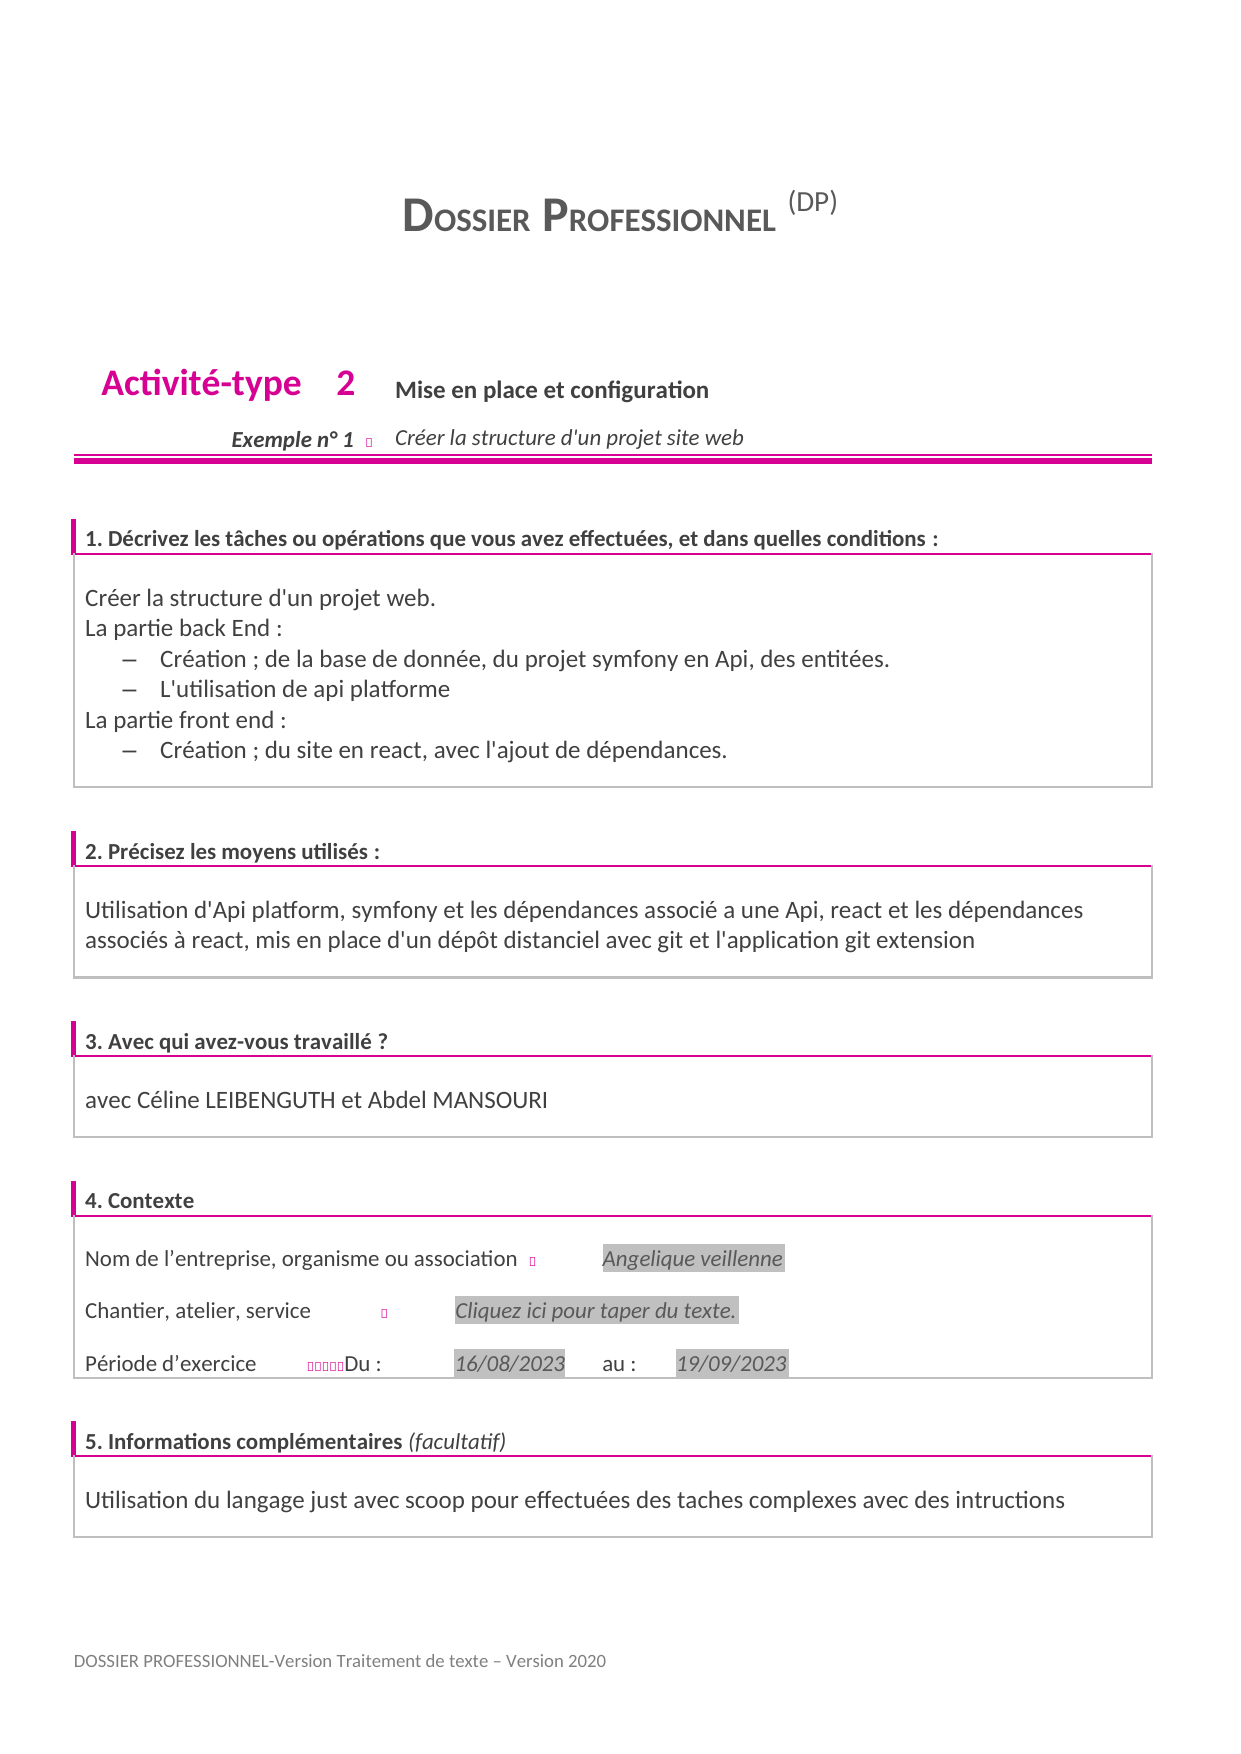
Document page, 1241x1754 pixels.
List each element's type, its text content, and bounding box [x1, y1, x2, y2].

table_cell 3. Avec qui avez-vous travaillé ? [76, 1021, 1152, 1055]
table_cell [74, 1138, 1152, 1159]
table_cell [74, 1400, 1152, 1421]
table_cell [74, 979, 1152, 1000]
table_cell Chantier, atelier, service  [75, 1277, 444, 1330]
table_cell [74, 1159, 1152, 1181]
table_cell 4. Contexte [76, 1181, 1152, 1214]
table_cell avec Céline LEIBENGUTH et Abdel MANSOURI [75, 1078, 1151, 1115]
table_cell [74, 788, 1152, 809]
table_cell Créer la structure d'un projet site web [384, 405, 1152, 454]
table_cell 1. Décrivez les tâches ou opérations que vous avez effectuées, et dans quelles conditions : [76, 519, 1152, 553]
table_cell Nom de l’entreprise, organisme ou association  [75, 1238, 578, 1277]
table_cell [75, 867, 1151, 888]
table_cell 2. Précisez les moyens utilisés : [76, 831, 1152, 865]
table_cell [75, 765, 1151, 786]
table_cell [75, 1457, 1151, 1478]
table_cell Exemple n° 1  [74, 405, 384, 454]
table_cell [75, 1515, 1151, 1536]
table_cell [578, 1217, 1151, 1238]
table_cell [74, 498, 1152, 519]
table_cell [75, 955, 1151, 976]
table_cell Période d’exercice Du : 16/08/2023 au : 19/09/2023 [75, 1330, 1151, 1377]
table_header 2 [325, 353, 384, 405]
table_cell [74, 1000, 1152, 1021]
table_header Activité-type [74, 353, 325, 405]
table_cell [75, 555, 1151, 576]
table_cell Créer la structure d'un projet web. La partie back End : Création ; de la base de donnée, du projet symfony en Api, des entitées. L'utilisation de api platforme La partie front end : Création ; du site en react, avec l'ajout de dépendances. [75, 576, 1151, 765]
table_cell Utilisation du langage just avec scoop pour effectuées des taches complexes avec des intructions [75, 1479, 1151, 1515]
table_cell 5. Informations complémentaires (facultatif) [76, 1421, 1152, 1455]
table_cell [74, 1379, 1152, 1400]
table_cell [75, 1057, 1151, 1078]
table_cell [75, 1217, 578, 1238]
table_cell Utilisation d'Api platform, symfony et les dépendances associé a une Api, react et les dépendances associés à react, mis en place d'un dépôt distanciel avec git et l'application git extension [75, 888, 1151, 955]
table_cell [75, 1115, 1151, 1136]
table_cell [74, 810, 1152, 831]
table_cell [74, 464, 1152, 497]
table_header Mise en place et configuration [384, 353, 1152, 405]
table_cell Angelique veillenne [578, 1238, 1151, 1277]
table_cell Cliquez ici pour taper du texte. [444, 1277, 1151, 1330]
